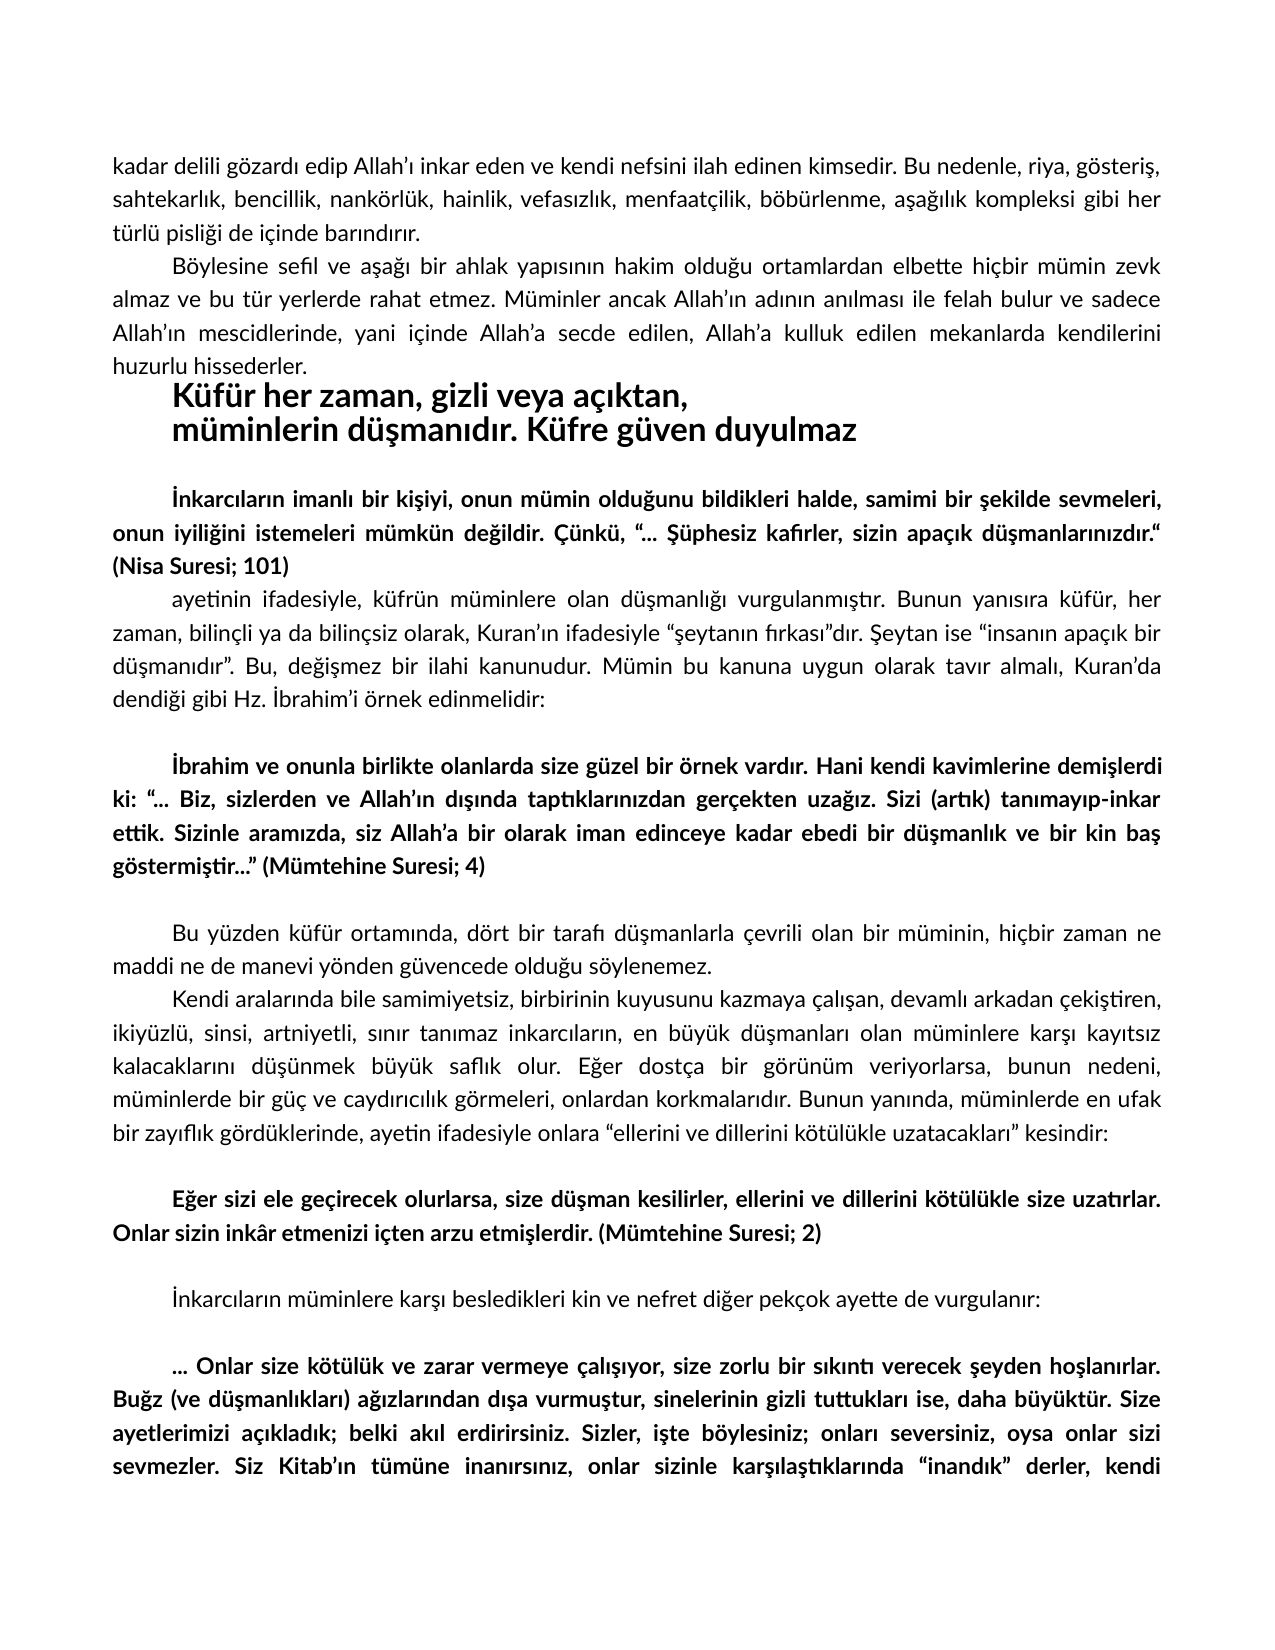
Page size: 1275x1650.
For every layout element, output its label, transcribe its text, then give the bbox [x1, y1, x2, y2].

text Eğer sizi ele geçirecek olurlarsa, size düşman kesilirler, ellerini ve dillerini kötülükle size uzatırlar. Onlar sizin inkâr etmenizi içten arzu etmişlerdir. (Mümtehine Suresi; 2) [112, 1181, 1162, 1248]
text İnkarcıların imanlı bir kişiyi, onun mümin olduğunu bildikleri halde, samimi bir şekilde sevmeleri, onun iyiliğini istemeleri mümkün değildir. Çünkü, “... Şüphesiz kafirler, sizin apaçık düşmanlarınızdır.“ (Nisa Suresi; 101) [112, 481, 1162, 581]
text ... Onlar size kötülük ve zarar vermeye çalışıyor, size zorlu bir sıkıntı verecek şeyden hoşlanırlar. Buğz (ve düşmanlıkları) ağızlarından dışa vurmuştur, sinelerinin gizli tuttukları ise, daha büyüktür. Size ayetlerimizi açıkladık; belki akıl erdirirsiniz. Sizler, işte böylesiniz; onları seversiniz, oysa onlar sizi sevmezler. Siz Kitab’ın tümüne inanırsınız, onlar sizinle karşılaştıklarında “inandık” derler, kendi [112, 1348, 1162, 1481]
text Böylesine sefil ve aşağı bir ahlak yapısının hakim olduğu ortamlardan elbette hiçbir mümin zevk almaz ve bu tür yerlerde rahat etmez. Müminler ancak Allah’ın adının anılması ile felah bulur ve sadece Allah’ın mescidlerinde, yani içinde Allah’a secde edilen, Allah’a kulluk edilen mekanlarda kendilerini huzurlu hissederler. [112, 248, 1162, 381]
text Kendi aralarında bile samimiyetsiz, birbirinin kuyusunu kazmaya çalışan, devamlı arkadan çekiştiren, ikiyüzlü, sinsi, artniyetli, sınır tanımaz inkarcıların, en büyük düşmanları olan müminlere karşı kayıtsız kalacaklarını düşünmek büyük saflık olur. Eğer dostça bir görünüm veriyorlarsa, bunun nedeni, müminlerde bir güç ve caydırıcılık görmeleri, onlardan korkmalarıdır. Bunun yanında, müminlerde en ufak bir zayıflık gördüklerinde, ayetin ifadesiyle onlara “ellerini ve dillerini kötülükle uzatacakları” kesindir: [112, 981, 1162, 1148]
text müminlerin düşmanıdır. Küfre güven duyulmaz [112, 414, 1162, 448]
text İnkarcıların müminlere karşı besledikleri kin ve nefret diğer pekçok ayette de vurgulanır: [112, 1281, 1162, 1314]
text ayetinin ifadesiyle, küfrün müminlere olan düşmanlığı vurgulanmıştır. Bunun yanısıra küfür, her zaman, bilinçli ya da bilinçsiz olarak, Kuran’ın ifadesiyle “şeytanın fırkası”dır. Şeytan ise “insanın apaçık bir düşmanıdır”. Bu, değişmez bir ilahi kanunudur. Mümin bu kanuna uygun olarak tavır almalı, Kuran’da dendiği gibi Hz. İbrahim’i örnek edinmelidir: [112, 581, 1162, 714]
text Küfür her zaman, gizli veya açıktan, [112, 381, 1162, 414]
text kadar delili gözardı edip Allah’ı inkar eden ve kendi nefsini ilah edinen kimsedir. Bu nedenle, riya, gösteriş, sahtekarlık, bencillik, nankörlük, hainlik, vefasızlık, menfaatçilik, böbürlenme, aşağılık kompleksi gibi her türlü pisliği de içinde barındırır. [112, 148, 1162, 248]
text Bu yüzden küfür ortamında, dört bir tarafı düşmanlarla çevrili olan bir müminin, hiçbir zaman ne maddi ne de manevi yönden güvencede olduğu söylenemez. [112, 914, 1162, 981]
text İbrahim ve onunla birlikte olanlarda size güzel bir örnek vardır. Hani kendi kavimlerine demişlerdi ki: “... Biz, sizlerden ve Allah’ın dışında taptıklarınızdan gerçekten uzağız. Sizi (artık) tanımayıp-inkar ettik. Sizinle aramızda, siz Allah’a bir olarak iman edinceye kadar ebedi bir düşmanlık ve bir kin baş göstermiştir...” (Mümtehine Suresi; 4) [112, 748, 1162, 881]
